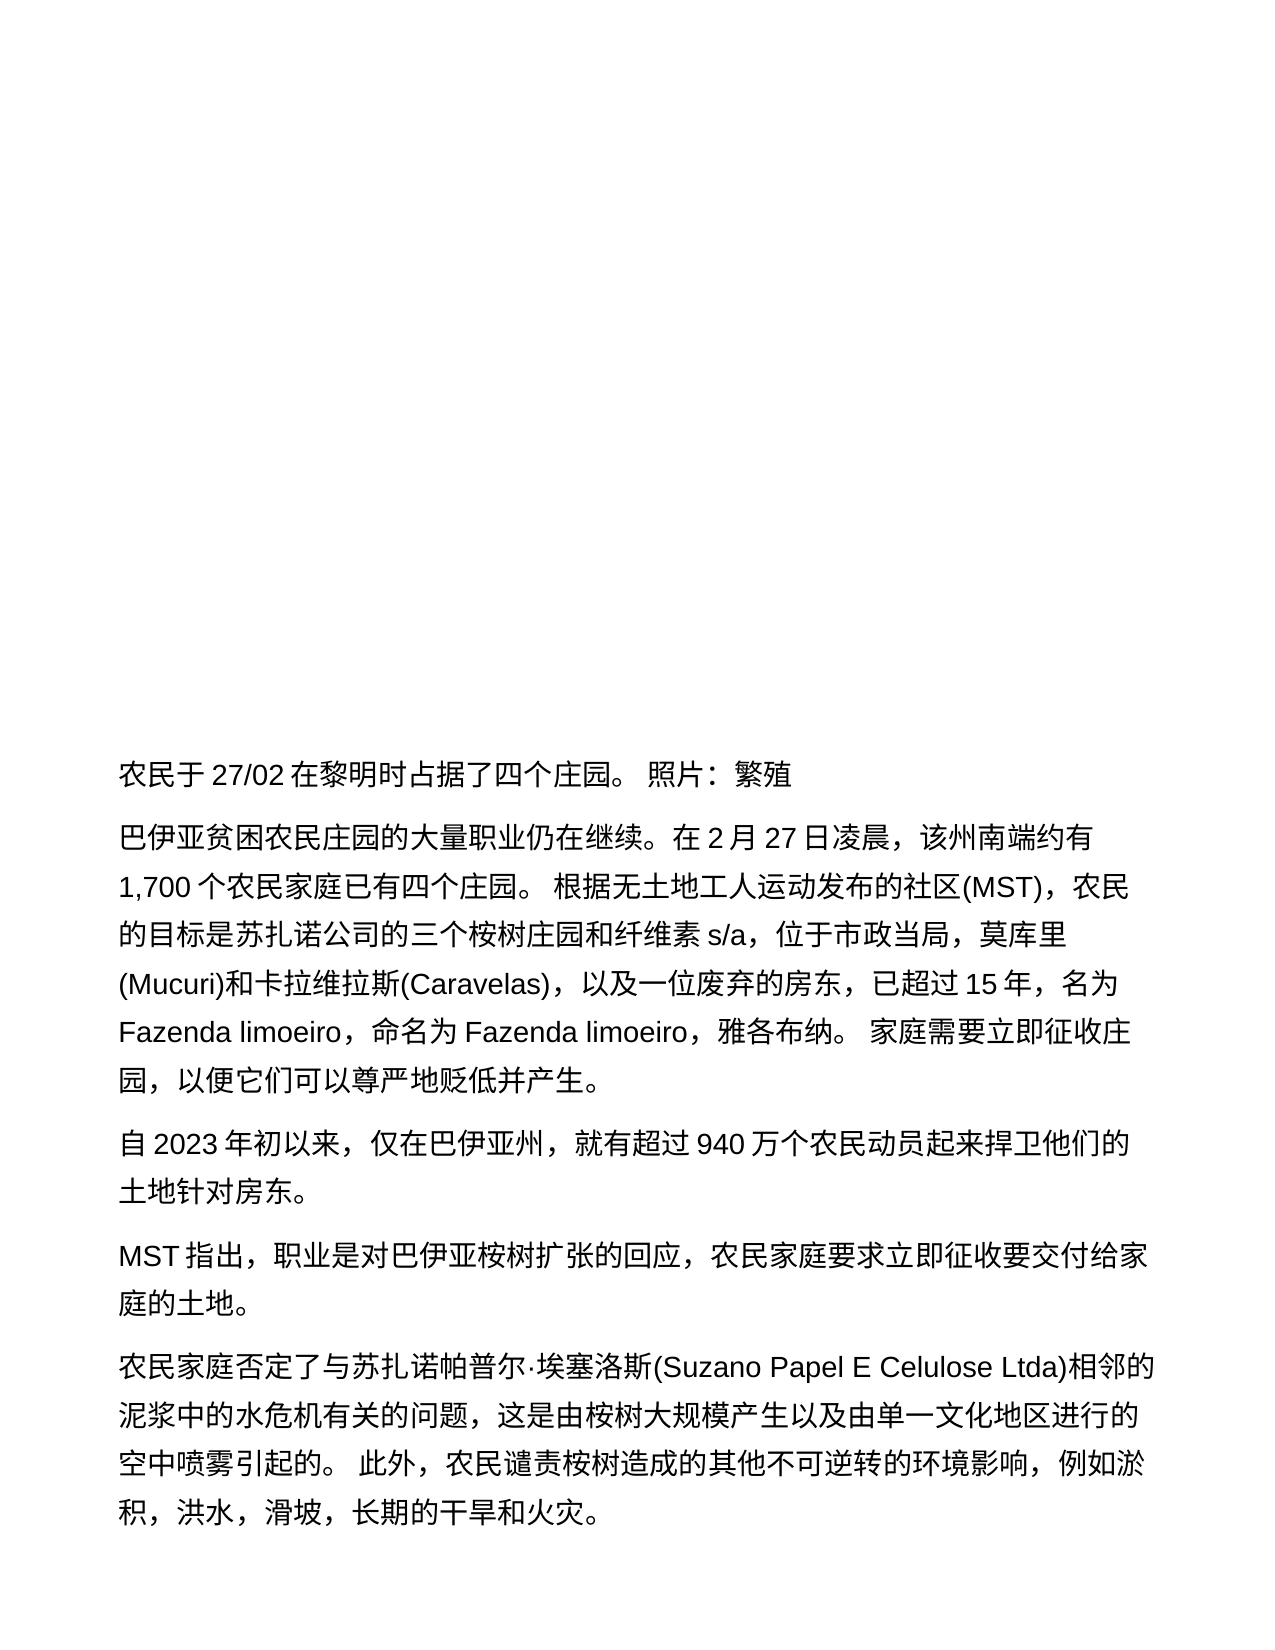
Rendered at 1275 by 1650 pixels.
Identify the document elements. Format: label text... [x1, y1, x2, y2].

text MST指出，职业是对巴伊亚桉树扩张的回应，农民家庭要求立即征收要交付给家庭的土地。 [118, 1232, 1157, 1323]
text 农民于27/02在黎明时占据了四个庄园。 照片：繁殖 [118, 118, 1157, 794]
text 巴伊亚贫困农民庄园的大量职业仍在继续。在2月27日凌晨，该州南端约有1,700个农民家庭已有四个庄园。 根据无土地工人运动发布的社区(MST)，农民的目标是苏扎诺公司的三个桉树庄园和纤维素s/a，位于市政当局，莫库里(Mucuri)和卡拉维拉斯(Caravelas)，以及一位废弃的房东，已超过15年，名为Fazenda limoeiro，命名为Fazenda limoeiro，雅各布纳。 家庭需要立即征收庄园，以便它们可以尊严地贬低并产生。 [118, 814, 1157, 1099]
text 农民家庭否定了与苏扎诺帕普尔·埃塞洛斯(Suzano Papel E Celulose Ltda)相邻的泥浆中的水危机有关的问题，这是由桉树大规模产生以及由单一文化地区进行的空中喷雾引起的。 此外，农民谴责桉树造成的其他不可逆转的环境影响，例如淤积，洪水，滑坡，长期的干旱和火灾。 [118, 1344, 1157, 1532]
text 自2023年初以来，仅在巴伊亚州，就有超过940万个农民动员起来捍卫他们的土地针对房东。 [118, 1120, 1157, 1211]
